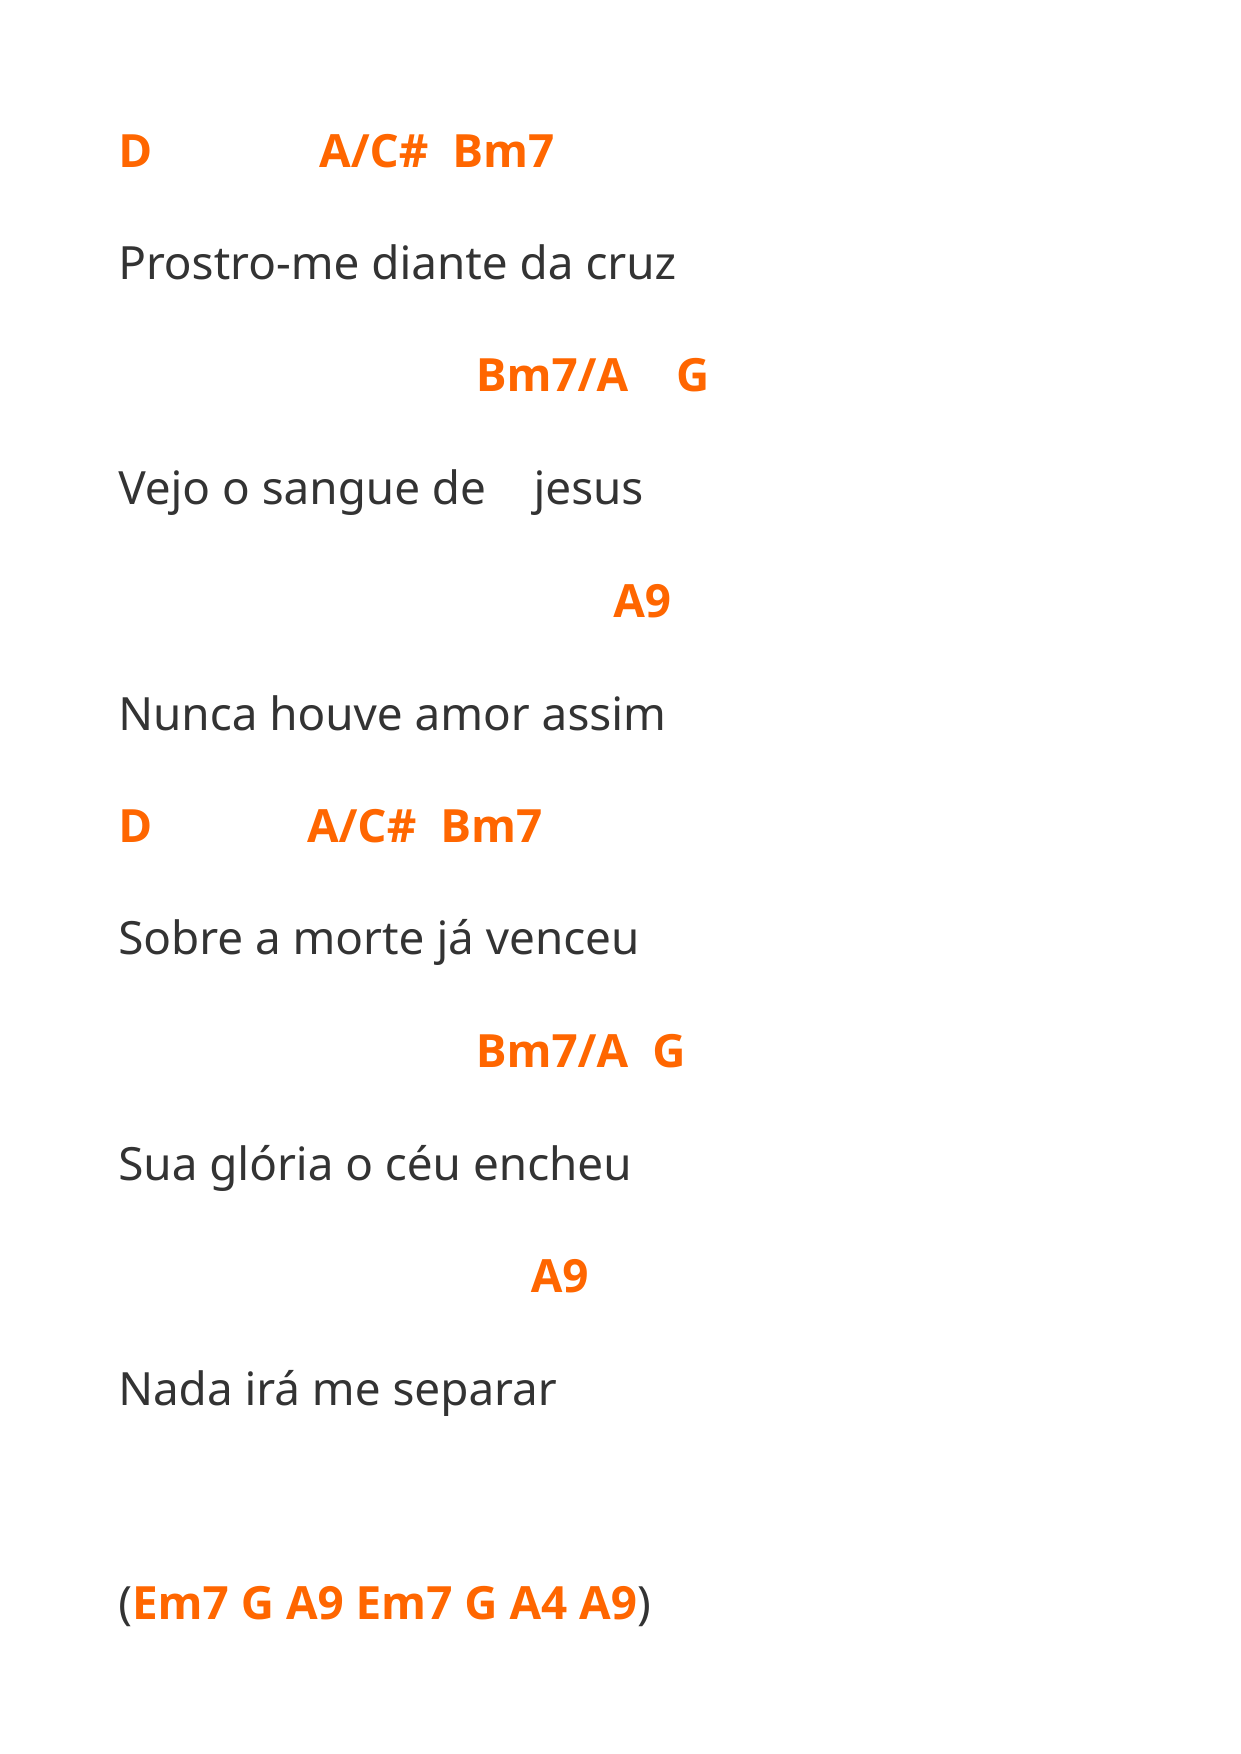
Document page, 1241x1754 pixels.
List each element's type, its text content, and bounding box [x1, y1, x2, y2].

text Sua glória o céu encheu [118, 1131, 1122, 1193]
text Prostro-me diante da cruz [118, 231, 1122, 293]
text Nada irá me separar [118, 1356, 1122, 1418]
text A9 [118, 568, 1122, 631]
text Bm7/A G [118, 1018, 1122, 1081]
text D A/C# Bm7 [118, 118, 1122, 181]
text A9 [118, 1243, 1122, 1306]
text (Em7 G A9 Em7 G A4 A9) [118, 1571, 1122, 1633]
text Vejo o sangue de jesus [118, 456, 1122, 518]
text Nunca houve amor assim [118, 681, 1122, 743]
text Bm7/A G [118, 343, 1122, 406]
text Sobre a morte já venceu [118, 906, 1122, 968]
text D A/C# Bm7 [118, 793, 1122, 856]
